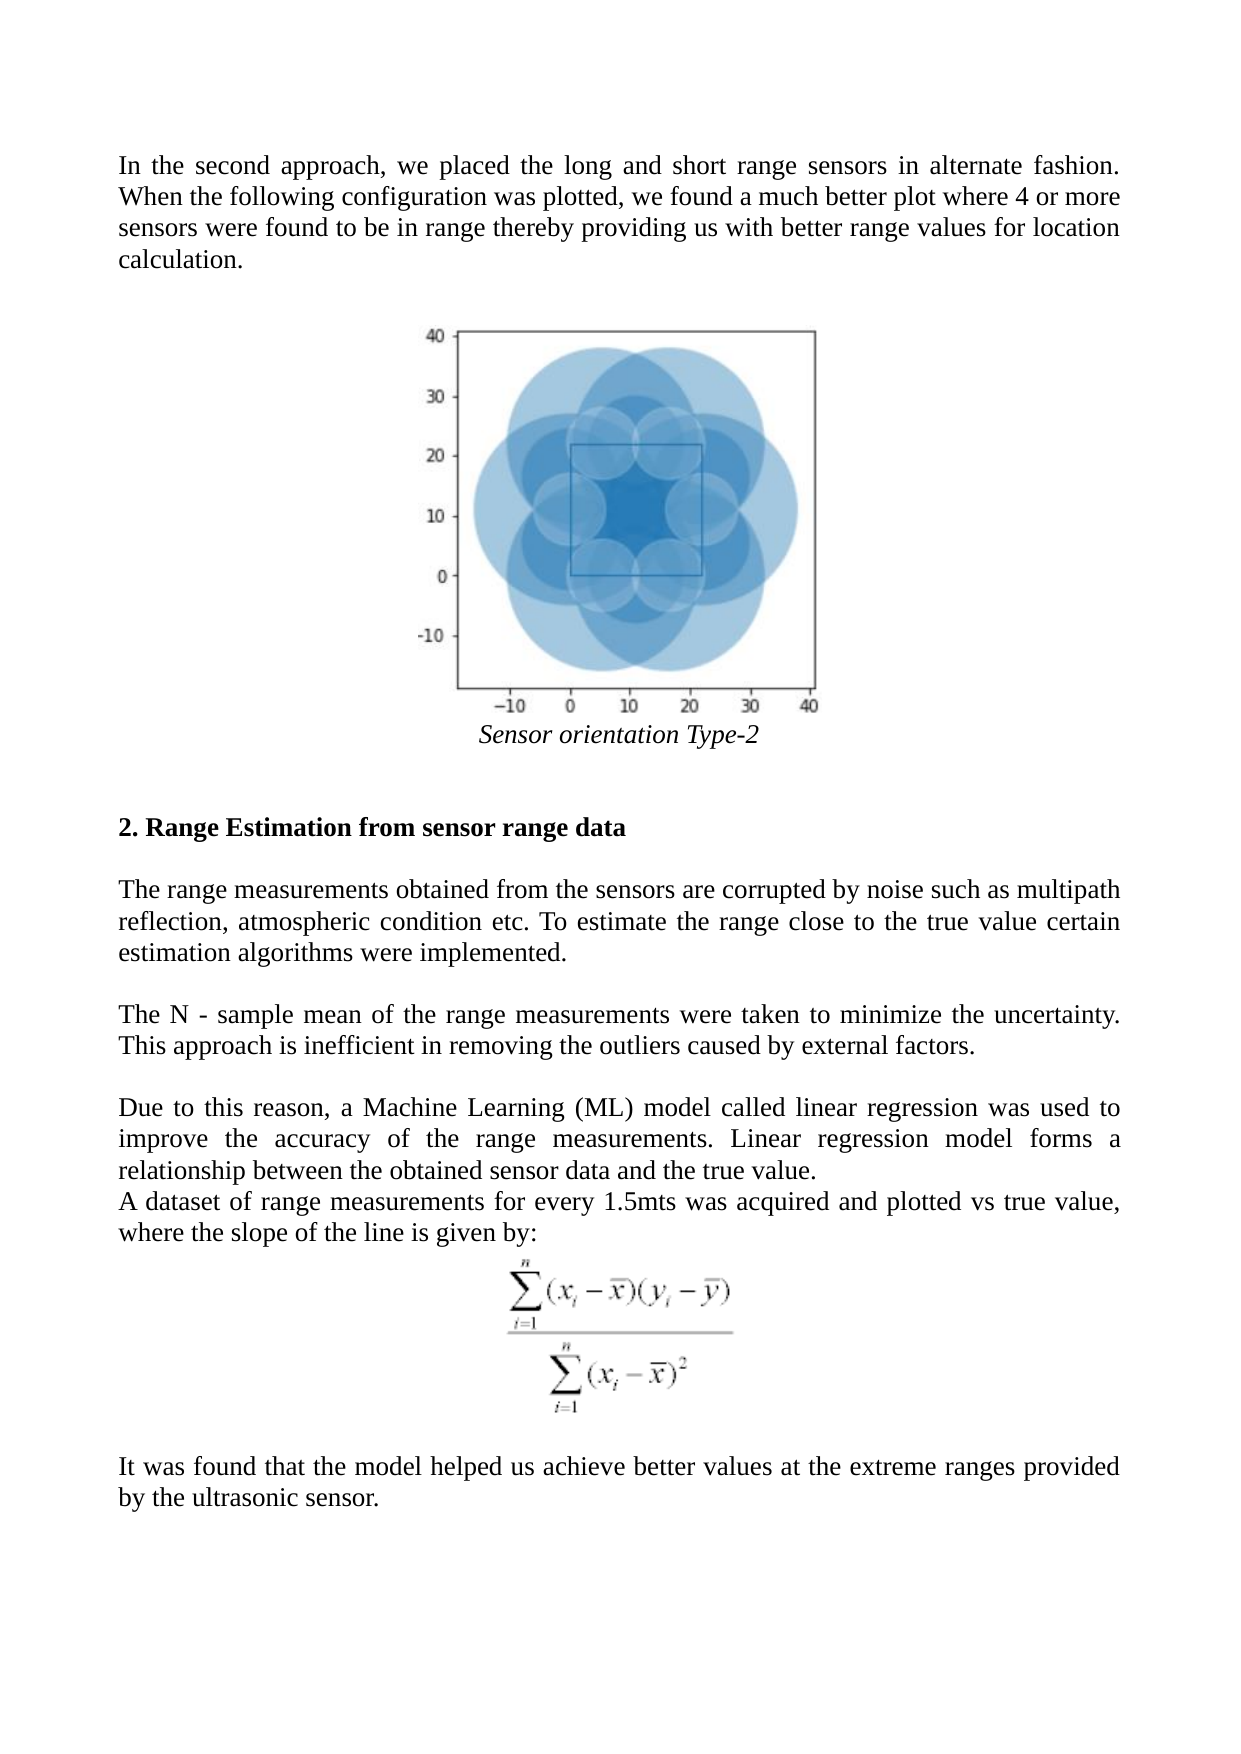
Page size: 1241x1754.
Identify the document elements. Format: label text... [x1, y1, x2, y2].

text A dataset of range measurements for every 1.5mts was acquired and plotted vs true value, where the slope of the line is given by: [118, 1185, 1122, 1247]
text Sensor orientation Type-2 [118, 305, 1122, 749]
text The range measurements obtained from the sensors are corrupted by noise such as multipath reflection, atmospheric condition etc. To estimate the range close to the true value certain estimation algorithms were implemented. [118, 873, 1122, 967]
text Due to this reason, a Machine Learning (ML) model called linear regression was used to improve the accuracy of the range measurements. Linear regression model forms a relationship between the obtained sensor data and the true value. [118, 1091, 1122, 1185]
picture [418, 325, 823, 718]
text 2. Range Estimation from sensor range data [118, 811, 1122, 842]
text The N - sample mean of the range measurements were taken to minimize the uncertainty. This approach is inefficient in removing the outliers caused by external factors. [118, 998, 1122, 1060]
text It was found that the model helped us achieve better values at the extreme ranges provided by the ultrasonic sensor. [118, 1450, 1122, 1512]
text In the second approach, we placed the long and short range sensors in alternate fashion. When the following configuration was plotted, we found a much better plot where 4 or more sensors were found to be in range thereby providing us with better range values for location calculation. [118, 149, 1122, 274]
picture [502, 1247, 739, 1419]
